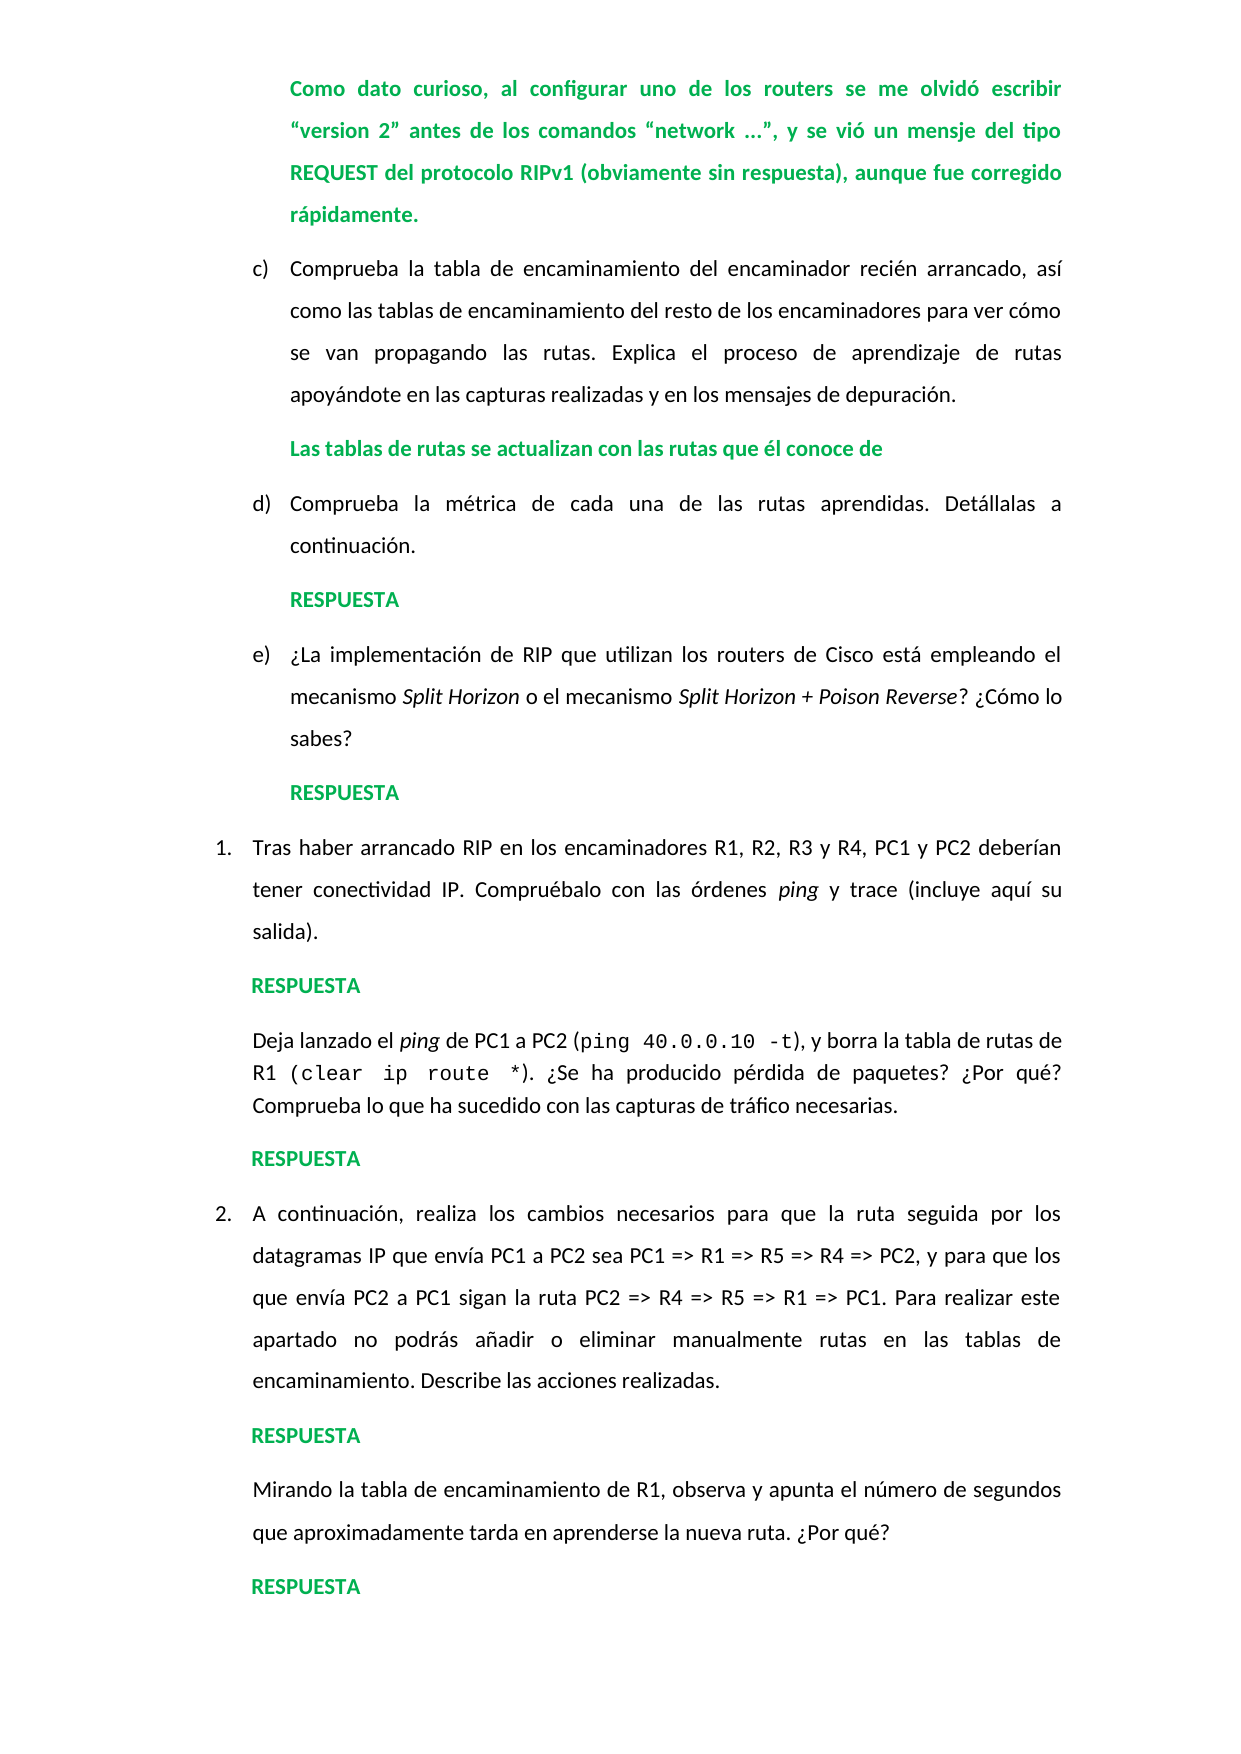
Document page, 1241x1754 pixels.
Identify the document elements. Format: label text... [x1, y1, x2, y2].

list Comprueba la métrica de cada una de las rutas aprendidas. Detállalas a continuación. [252, 489, 1063, 559]
list A continuación, realiza los cambios necesarios para que la ruta seguida por los datagramas IP que envía PC1 a PC2 sea PC1 => R1 => R5 => R4 => PC2, y para que los que envía PC2 a PC1 sigan la ruta PC2 => R4 => R5 => R1 => PC1. Para realizar este apartado no podrás añadir o eliminar manualmente rutas en las tablas de encaminamiento. Describe las acciones realizadas. [215, 1199, 1063, 1395]
text Como dato curioso, al configurar uno de los routers se me olvidó escribir “version 2” antes de los comandos “network ...”, y se vió un mensje del tipo REQUEST del protocolo RIPv1 (obviamente sin respuesta), aunque fue corregido rápidamente. [290, 74, 1063, 228]
text RESPUESTA [290, 778, 1063, 806]
text RESPUESTA [251, 1572, 1063, 1600]
text Mirando la tabla de encaminamiento de R1, observa y apunta el número de segundos que aproximadamente tarda en aprenderse la nueva ruta. ¿Por qué? [252, 1476, 1063, 1546]
text RESPUESTA [290, 586, 1063, 613]
text RESPUESTA [251, 971, 1063, 999]
list Tras haber arrancado RIP en los encaminadores R1, R2, R3 y R4, PC1 y PC2 deberían tener conectividad IP. Compruébalo con las órdenes ping y trace (incluye aquí su salida). [215, 833, 1063, 945]
list ¿La implementación de RIP que utilizan los routers de Cisco está empleando el mecanismo Split Horizon o el mecanismo Split Horizon + Poison Reverse? ¿Cómo lo sabes? [252, 640, 1063, 752]
list Comprueba la tabla de encaminamiento del encaminador recién arrancado, así como las tablas de encaminamiento del resto de los encaminadores para ver cómo se van propagando las rutas. Explica el proceso de aprendizaje de rutas apoyándote en las capturas realizadas y en los mensajes de depuración. [252, 254, 1063, 408]
text RESPUESTA [251, 1144, 1063, 1172]
text Deja lanzado el ping de PC1 a PC2 (ping 40.0.0.10 -t), y borra la tabla de rutas de R1 (clear ip route *). ¿Se ha producido pérdida de paquetes? ¿Por qué? Comprueba lo que ha sucedido con las capturas de tráfico necesarias. [252, 1026, 1063, 1119]
text RESPUESTA [251, 1421, 1063, 1449]
text Las tablas de rutas se actualizan con las rutas que él conoce de [290, 434, 1063, 463]
